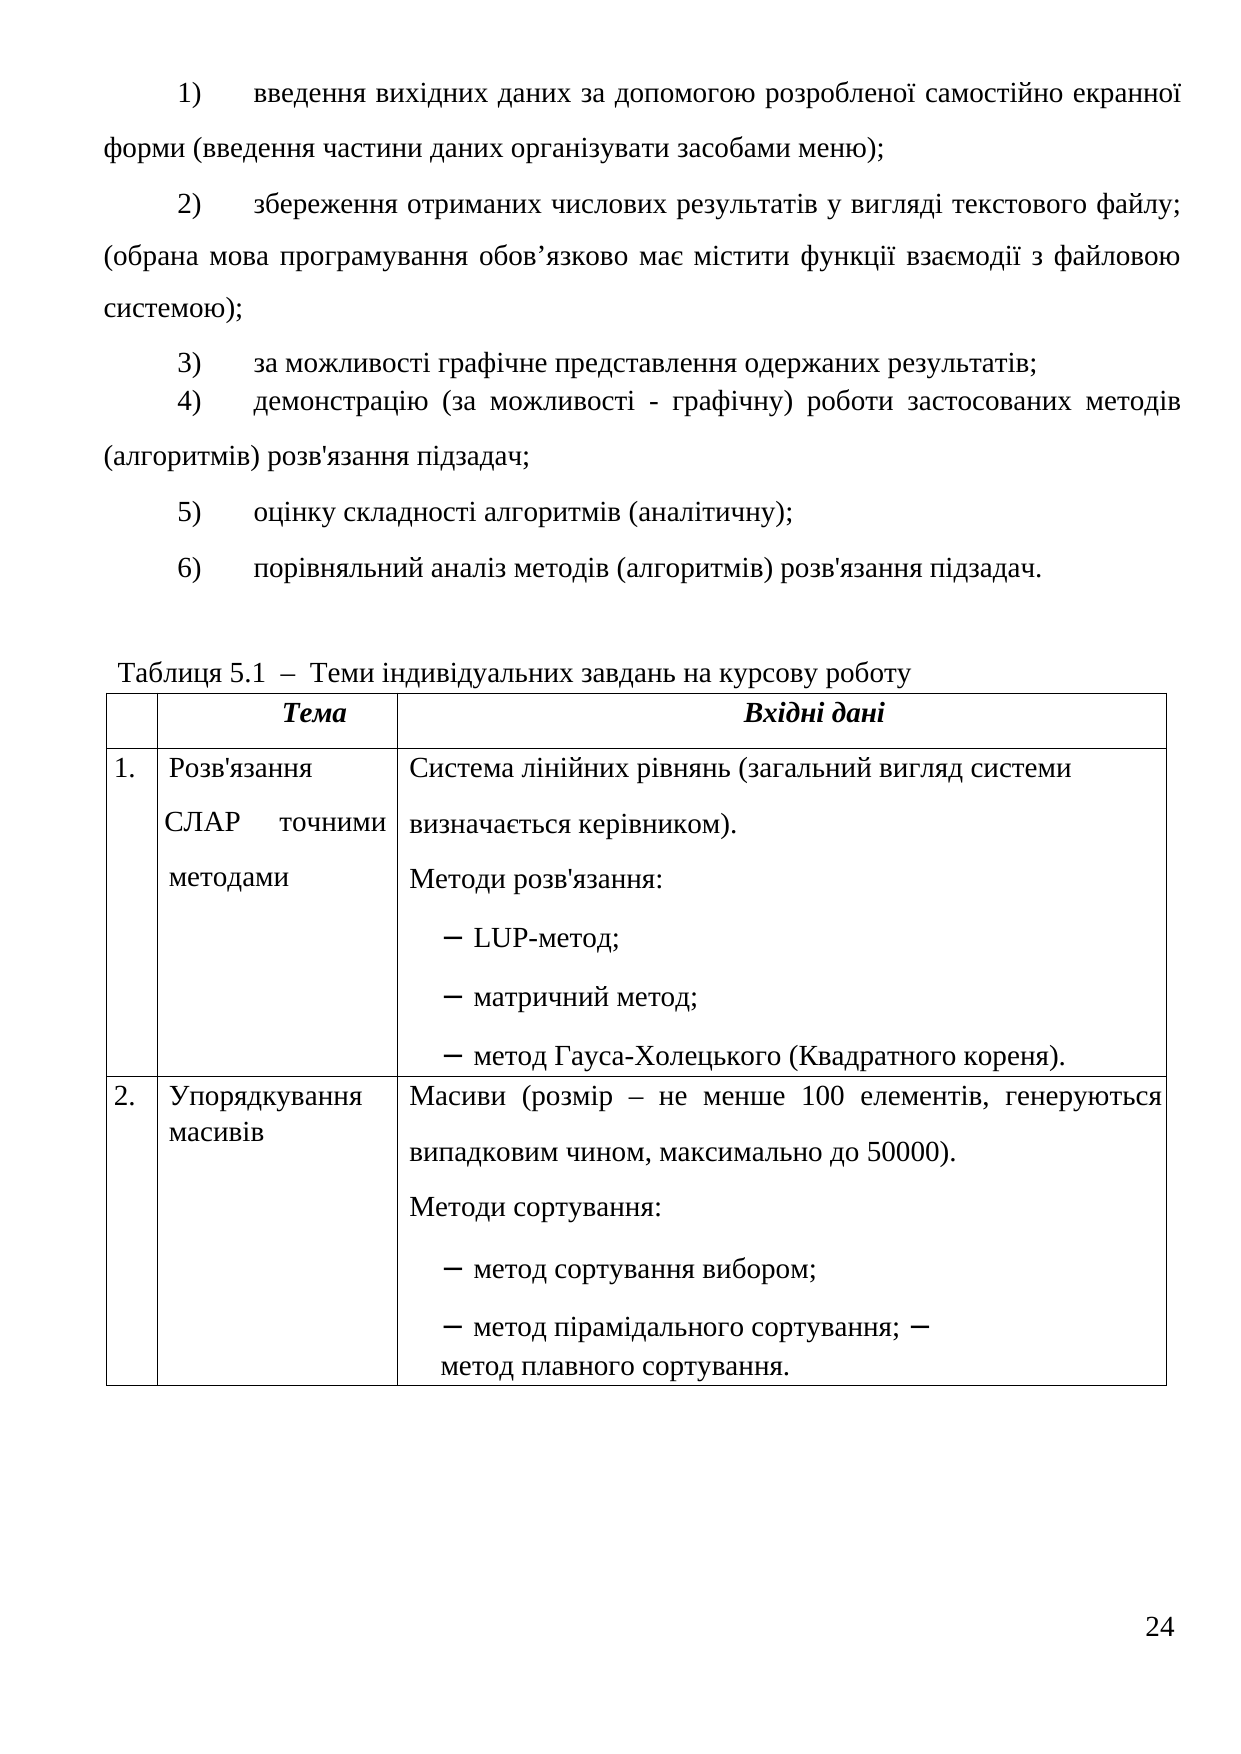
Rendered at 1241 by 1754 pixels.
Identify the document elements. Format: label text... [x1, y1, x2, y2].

text Таблиця 5.1 – Теми індивідуальних завдань на курсову роботу [117, 655, 1182, 688]
table_header Тема [158, 694, 397, 748]
table_header [107, 694, 157, 748]
list збереження отриманих числових результатів у вигляді текстового файлу; (обрана мова програмування обов’язково має містити функції взаємодії з файловою системою); [103, 186, 1182, 323]
table_cell Розв'язання СЛАР точними методами [158, 749, 397, 1076]
table_cell 1. [107, 749, 157, 1076]
list введення вихідних даних за допомогою розробленої самостійно екранної форми (введення частини даних організувати засобами меню); [103, 75, 1182, 164]
list демонстрацію (за можливості - графічну) роботи застосованих методів (алгоритмів) розв'язання підзадач; [103, 383, 1182, 472]
table_cell Система лінійних рівнянь (загальний вигляд системи визначається керівником). Методи розв'язання: − LUP-метод; − матричний метод; − метод Гауса-Холецького (Квадратного кореня). [398, 749, 1166, 1076]
table_cell 2. [107, 1077, 157, 1385]
table_header Вхідні дані [398, 694, 1166, 748]
table_cell Упорядкування масивів [158, 1077, 397, 1385]
list порівняльний аналіз методів (алгоритмів) розв'язання підзадач. [103, 550, 1182, 583]
table_cell Масиви (розмір – не менше 100 елементів, генеруються випадковим чином, максимально до 50000). Методи сортування: − метод сортування вибором; − метод пірамідального сортування; − метод плавного сортування. [398, 1077, 1166, 1385]
list оцінку складності алгоритмів (аналітичну); [103, 494, 1182, 528]
list за можливості графічне представлення одержаних результатів; [103, 345, 1182, 379]
